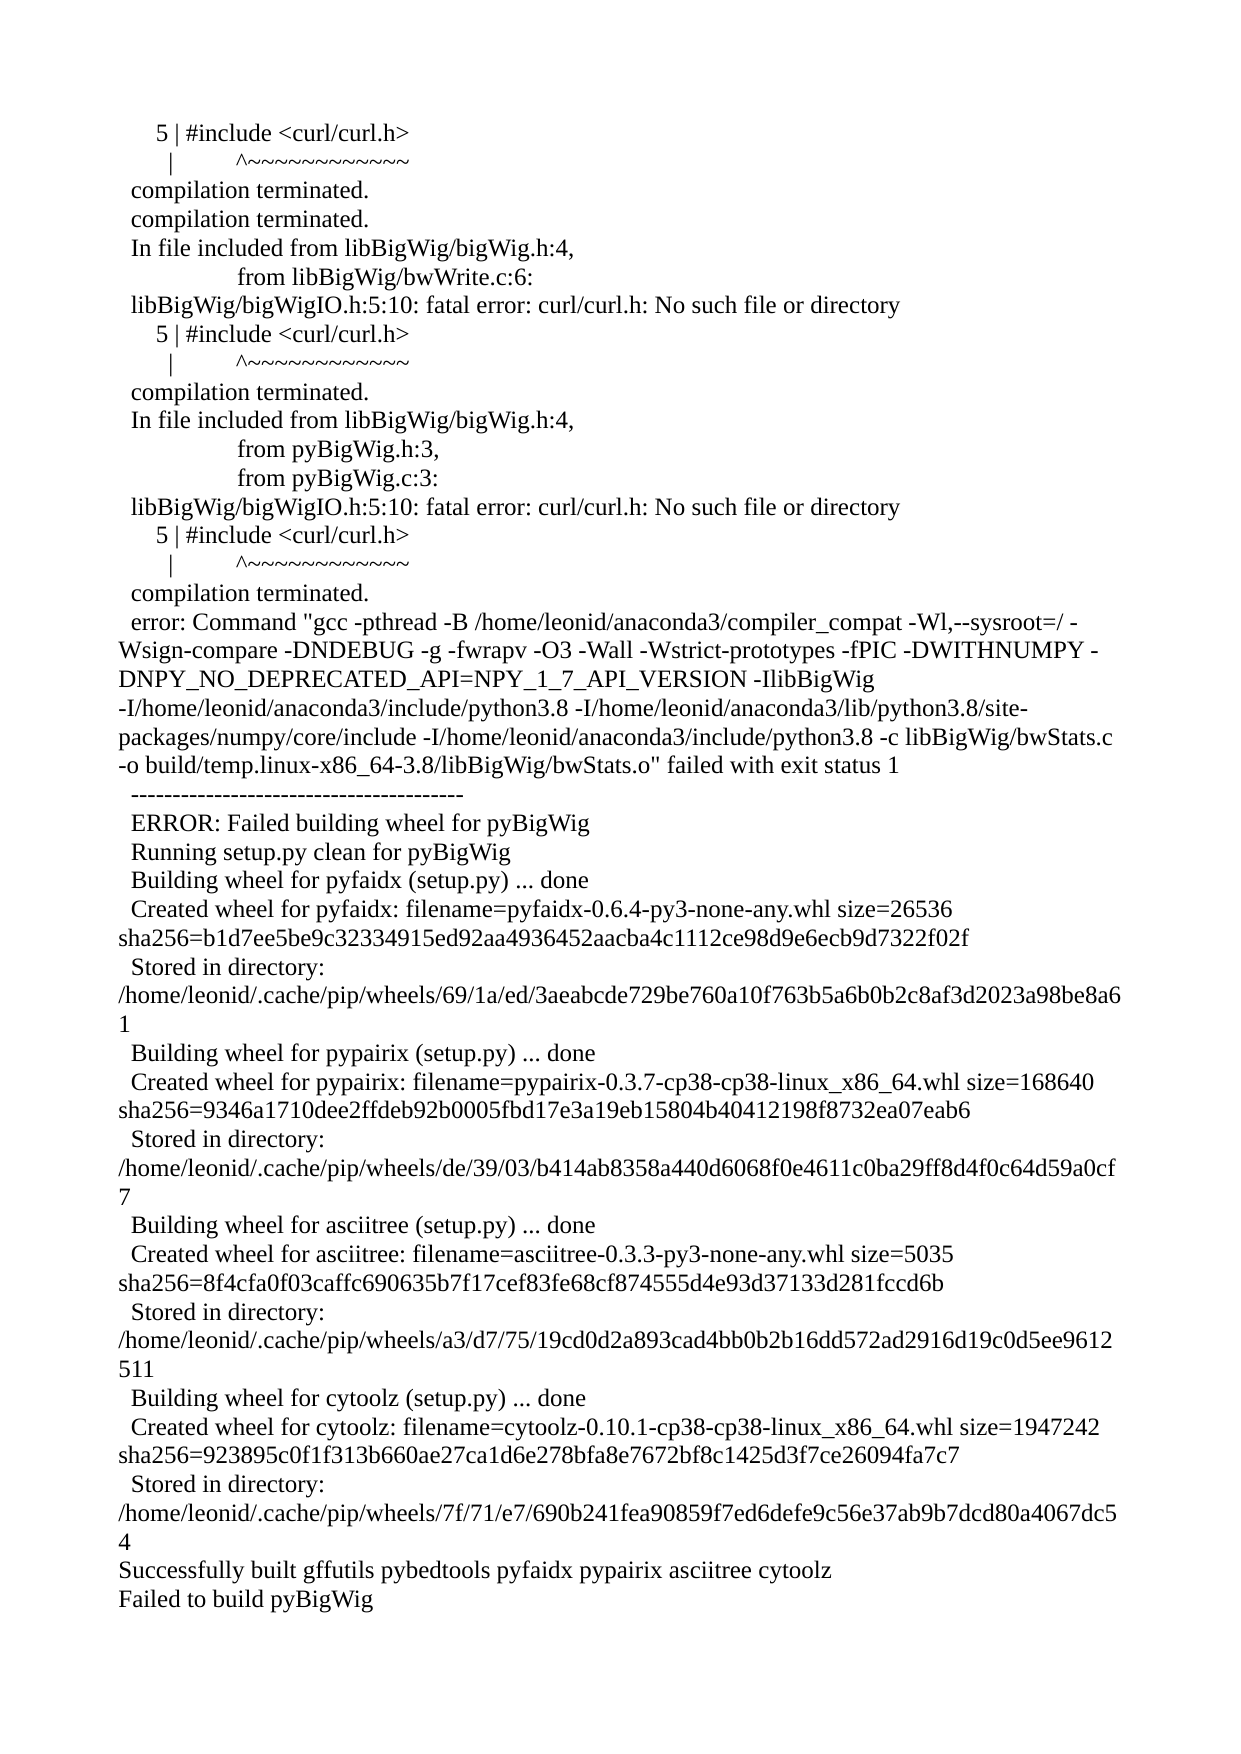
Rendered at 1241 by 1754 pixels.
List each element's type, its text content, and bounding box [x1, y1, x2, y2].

text 5 | #include <curl/curl.h> [118, 521, 1122, 549]
text from libBigWig/bwWrite.c:6: [118, 262, 1122, 291]
text ---------------------------------------- [118, 779, 1122, 808]
text libBigWig/bigWigIO.h:5:10: fatal error: curl/curl.h: No such file or directory [118, 291, 1122, 319]
text Building wheel for pypairix (setup.py) ... done [118, 1038, 1122, 1067]
text Stored in directory: /home/leonid/.cache/pip/wheels/69/1a/ed/3aeabcde729be760a10f763b5a6b0b2c8af3d2023a98be8a61 [118, 952, 1122, 1038]
text compilation terminated. [118, 204, 1122, 233]
text Running setup.py clean for pyBigWig [118, 837, 1122, 866]
text Stored in directory: /home/leonid/.cache/pip/wheels/a3/d7/75/19cd0d2a893cad4bb0b2b16dd572ad2916d19c0d5ee9612511 [118, 1297, 1122, 1383]
text from pyBigWig.h:3, [118, 434, 1122, 463]
text error: Command "gcc -pthread -B /home/leonid/anaconda3/compiler_compat -Wl,--sysroot=/ -Wsign-compare -DNDEBUG -g -fwrapv -O3 -Wall -Wstrict-prototypes -fPIC -DWITHNUMPY -DNPY_NO_DEPRECATED_API=NPY_1_7_API_VERSION -IlibBigWig -I/home/leonid/anaconda3/include/python3.8 -I/home/leonid/anaconda3/lib/python3.8/site-packages/numpy/core/include -I/home/leonid/anaconda3/include/python3.8 -c libBigWig/bwStats.c -o build/temp.linux-x86_64-3.8/libBigWig/bwStats.o" failed with exit status 1 [118, 607, 1122, 779]
text 5 | #include <curl/curl.h> [118, 319, 1122, 348]
text | ^~~~~~~~~~~~~ [118, 147, 1122, 176]
text Failed to build pyBigWig [118, 1584, 1122, 1613]
text | ^~~~~~~~~~~~~ [118, 549, 1122, 578]
text In file included from libBigWig/bigWig.h:4, [118, 406, 1122, 434]
text Created wheel for cytoolz: filename=cytoolz-0.10.1-cp38-cp38-linux_x86_64.whl size=1947242 sha256=923895c0f1f313b660ae27ca1d6e278bfa8e7672bf8c1425d3f7ce26094fa7c7 [118, 1412, 1122, 1469]
text Stored in directory: /home/leonid/.cache/pip/wheels/7f/71/e7/690b241fea90859f7ed6defe9c56e37ab9b7dcd80a4067dc54 [118, 1469, 1122, 1556]
text Created wheel for asciitree: filename=asciitree-0.3.3-py3-none-any.whl size=5035 sha256=8f4cfa0f03caffc690635b7f17cef83fe68cf874555d4e93d37133d281fccd6b [118, 1239, 1122, 1297]
text Successfully built gffutils pybedtools pyfaidx pypairix asciitree cytoolz [118, 1556, 1122, 1584]
text compilation terminated. [118, 377, 1122, 406]
text 5 | #include <curl/curl.h> [118, 118, 1122, 147]
text compilation terminated. [118, 578, 1122, 607]
text libBigWig/bigWigIO.h:5:10: fatal error: curl/curl.h: No such file or directory [118, 492, 1122, 521]
text Building wheel for cytoolz (setup.py) ... done [118, 1383, 1122, 1412]
text | ^~~~~~~~~~~~~ [118, 348, 1122, 377]
text Created wheel for pyfaidx: filename=pyfaidx-0.6.4-py3-none-any.whl size=26536 sha256=b1d7ee5be9c32334915ed92aa4936452aacba4c1112ce98d9e6ecb9d7322f02f [118, 894, 1122, 952]
text Stored in directory: /home/leonid/.cache/pip/wheels/de/39/03/b414ab8358a440d6068f0e4611c0ba29ff8d4f0c64d59a0cf7 [118, 1124, 1122, 1211]
text compilation terminated. [118, 176, 1122, 204]
text Building wheel for asciitree (setup.py) ... done [118, 1211, 1122, 1239]
text Created wheel for pypairix: filename=pypairix-0.3.7-cp38-cp38-linux_x86_64.whl size=168640 sha256=9346a1710dee2ffdeb92b0005fbd17e3a19eb15804b40412198f8732ea07eab6 [118, 1067, 1122, 1124]
text In file included from libBigWig/bigWig.h:4, [118, 233, 1122, 262]
text ERROR: Failed building wheel for pyBigWig [118, 808, 1122, 837]
text from pyBigWig.c:3: [118, 463, 1122, 492]
text Building wheel for pyfaidx (setup.py) ... done [118, 866, 1122, 894]
